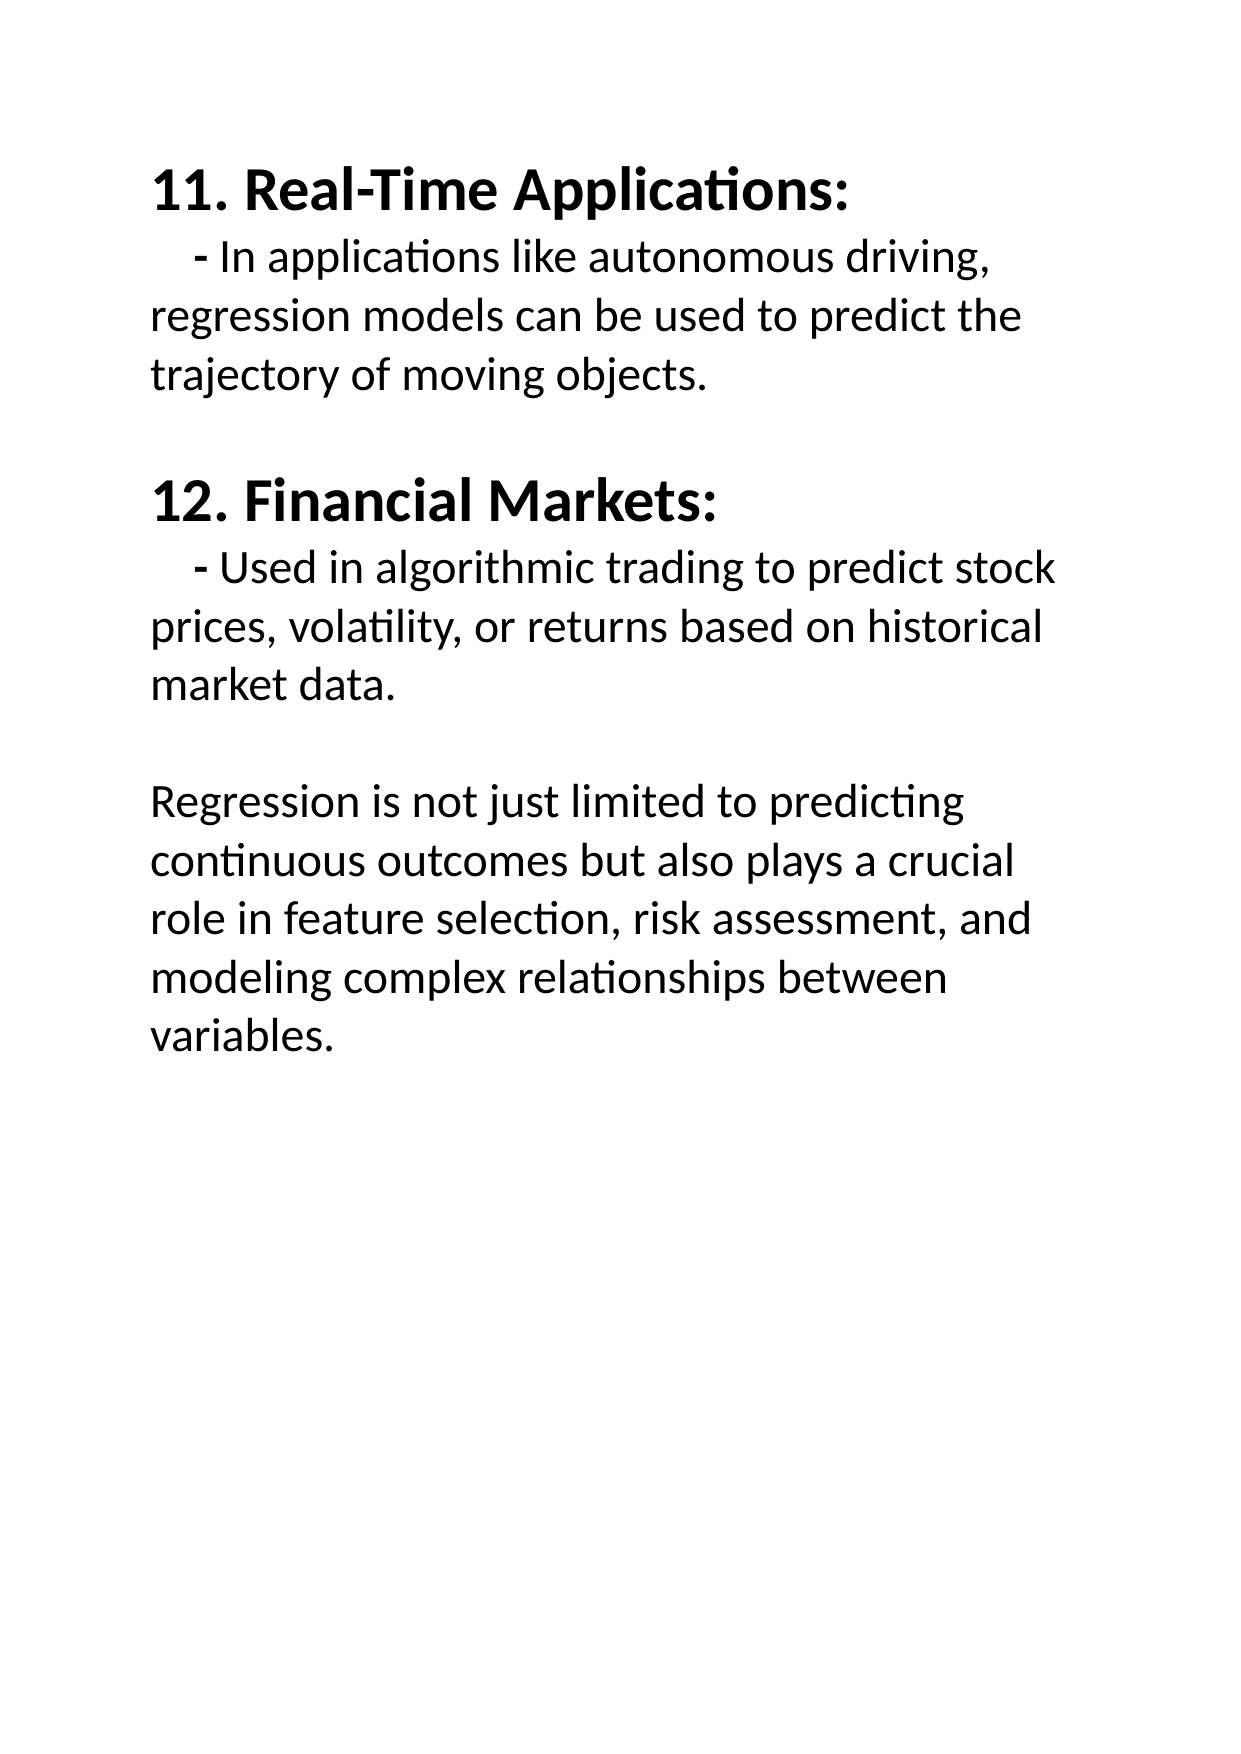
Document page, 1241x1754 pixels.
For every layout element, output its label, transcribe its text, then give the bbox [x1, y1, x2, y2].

text Regression is not just limited to predicting continuous outcomes but also plays a crucial role in feature selection, risk assessment, and modeling complex relationships between variables. [150, 771, 1090, 1064]
text 12. Financial Markets: [150, 461, 1090, 537]
text 11. Real-Time Applications: [150, 150, 1090, 226]
text - Used in algorithmic trading to predict stock prices, volatility, or returns based on historical market data. [150, 537, 1090, 712]
text - In applications like autonomous driving, regression models can be used to predict the trajectory of moving objects. [150, 226, 1090, 402]
